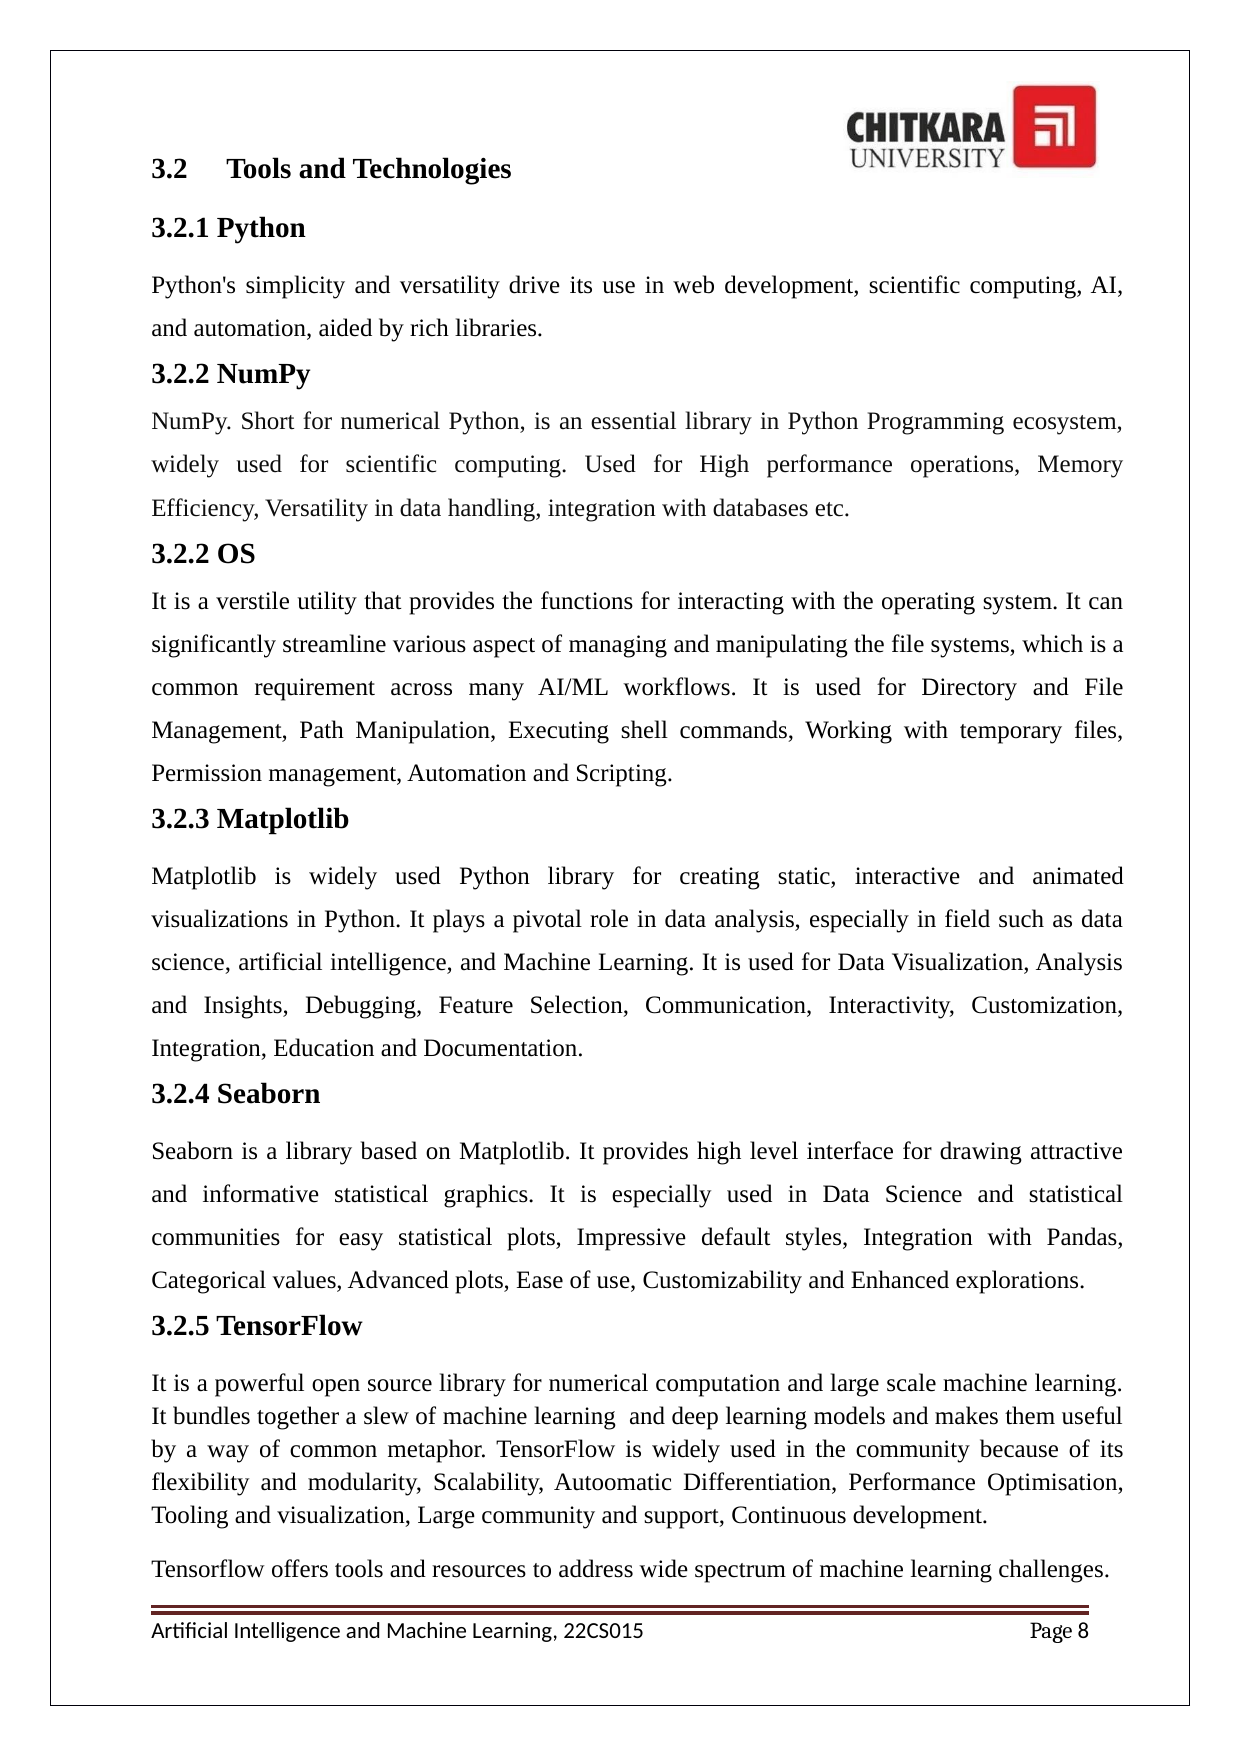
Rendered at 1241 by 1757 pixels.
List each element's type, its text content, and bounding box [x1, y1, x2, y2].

text 3.2.1 Python [151, 210, 1124, 244]
text 3.2.2 NumPy [151, 356, 1124, 389]
text It is a powerful open source library for numerical computation and large scale machine learning. It bundles together a slew of machine learning and deep learning models and makes them useful by a way of common metaphor. TensorFlow is widely used in the community because of its flexibility and modularity, Scalability, Autoomatic Differentiation, Performance Optimisation, Tooling and visualization, Large community and support, Continuous development. [151, 1368, 1124, 1529]
text Matplotlib is widely used Python library for creating static, interactive and animated visualizations in Python. It plays a pivotal role in data analysis, especially in field such as data science, artificial intelligence, and Machine Learning. It is used for Data Visualization, Analysis and Insights, Debugging, Feature Selection, Communication, Interactivity, Customization, Integration, Education and Documentation. [151, 861, 1124, 1062]
text It is a verstile utility that provides the functions for interacting with the operating system. It can significantly streamline various aspect of managing and manipulating the file systems, which is a common requirement across many AI/ML workflows. It is used for Directory and File Management, Path Manipulation, Executing shell commands, Working with temporary files, Permission management, Automation and Scripting. [151, 586, 1124, 787]
text 3.2.3 Matplotlib [151, 802, 1124, 835]
text Tensorflow offers tools and resources to address wide spectrum of machine learning challenges. [151, 1554, 1124, 1583]
text 3.2.4 Seaborn [151, 1077, 1124, 1110]
text 3.2.5 TensorFlow [151, 1308, 1124, 1342]
text Seaborn is a library based on Matplotlib. It provides high level interface for drawing attractive and informative statistical graphics. It is especially used in Data Science and statistical communities for easy statistical plots, Impressive default styles, Integration with Pandas, Categorical values, Advanced plots, Ease of use, Customizability and Enhanced explorations. [151, 1136, 1124, 1294]
text 3.2.2 OS [151, 536, 1124, 569]
text Python's simplicity and versatility drive its use in web development, scientific computing, AI, and automation, aided by rich libraries. [151, 270, 1124, 342]
text NumPy. Short for numerical Python, is an essential library in Python Programming ecosystem, widely used for scientific computing. Used for High performance operations, Memory Efficiency, Versatility in data handling, integration with databases etc. [151, 406, 1124, 521]
list Tools and Technologies [151, 151, 1124, 184]
